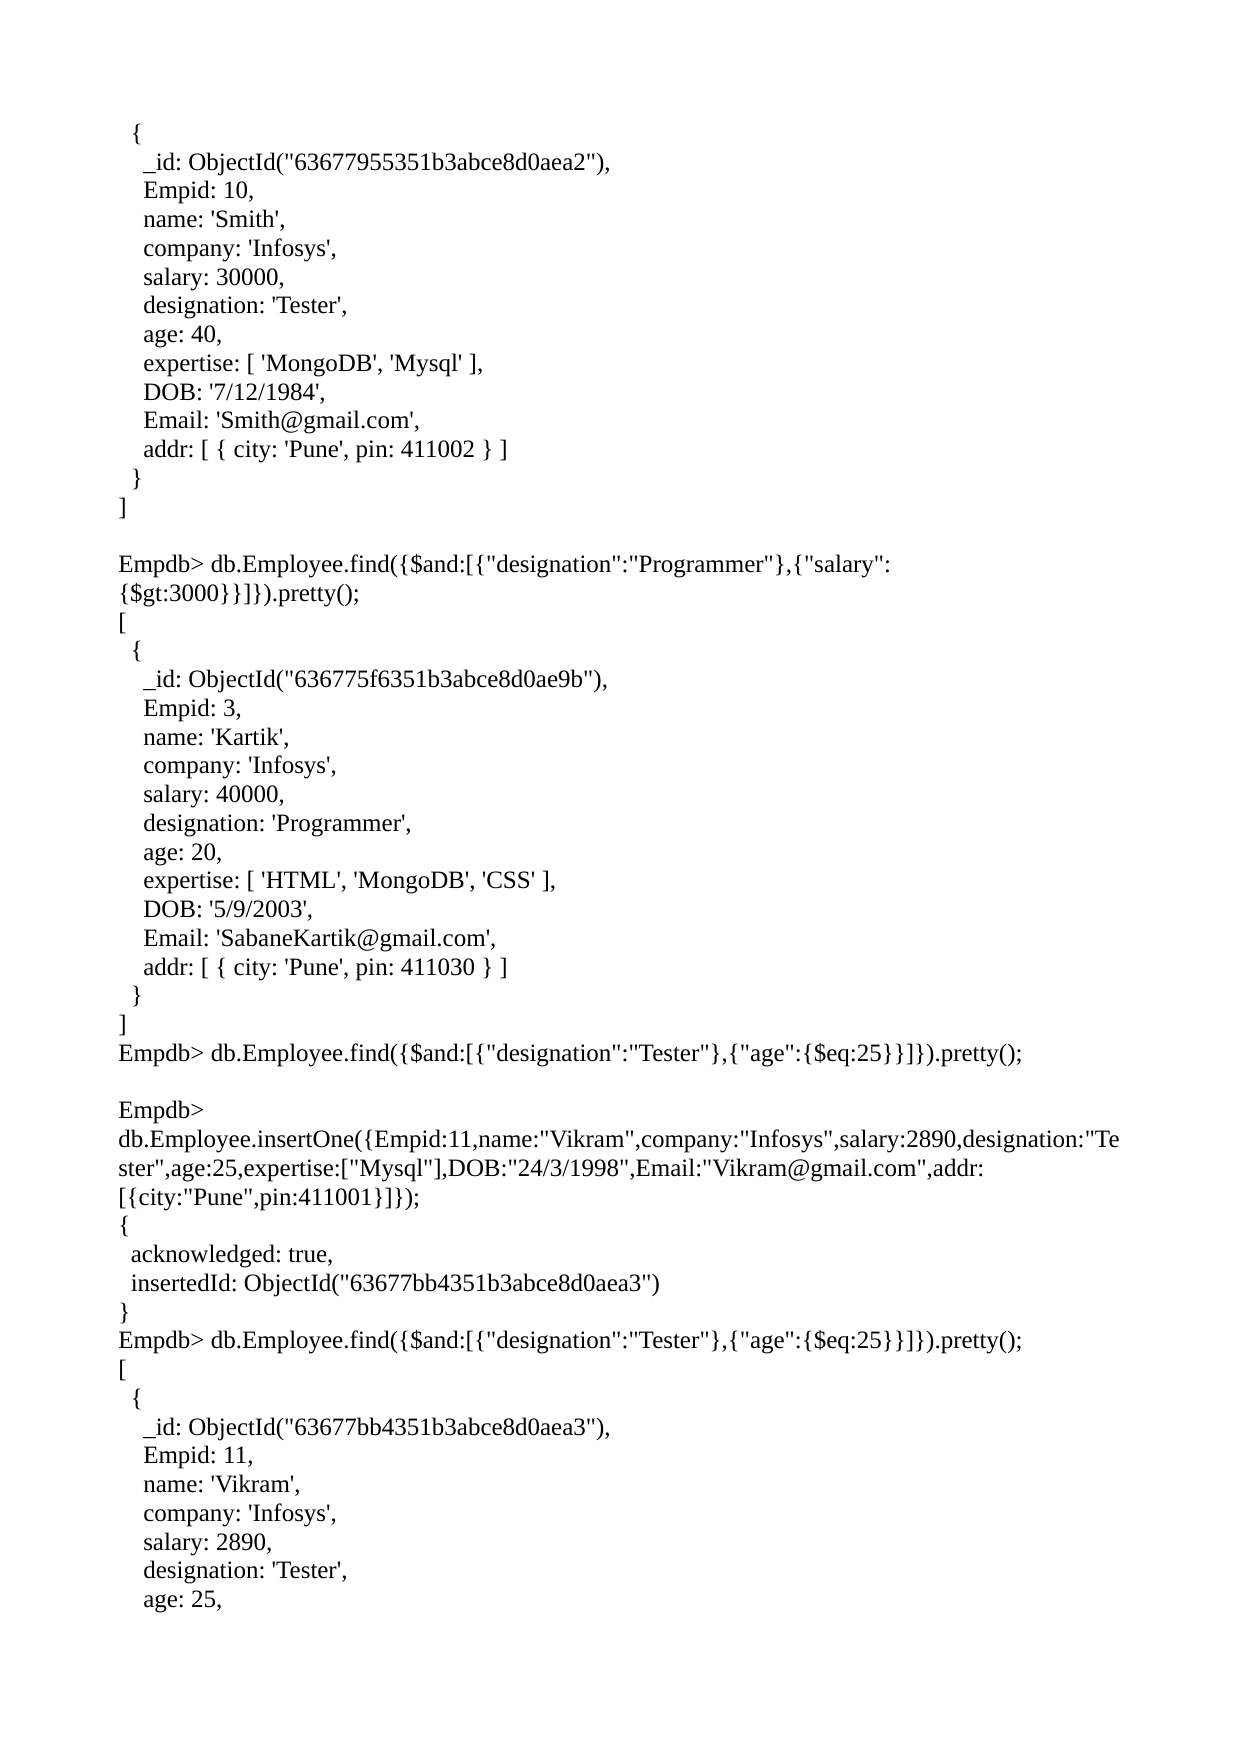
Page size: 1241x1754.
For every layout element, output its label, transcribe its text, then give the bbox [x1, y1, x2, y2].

text [ [118, 607, 1122, 636]
text Empdb> db.Employee.insertOne({Empid:11,name:"Vikram",company:"Infosys",salary:2890,designation:"Tester",age:25,expertise:["Mysql"],DOB:"24/3/1998",Email:"Vikram@gmail.com",addr:[{city:"Pune",pin:411001}]}); [118, 1096, 1122, 1211]
text _id: ObjectId("63677955351b3abce8d0aea2"), [118, 147, 1122, 176]
text designation: 'Tester', [118, 1556, 1122, 1584]
text salary: 2890, [118, 1527, 1122, 1556]
text salary: 40000, [118, 779, 1122, 808]
text designation: 'Tester', [118, 291, 1122, 319]
text Email: 'SabaneKartik@gmail.com', [118, 923, 1122, 952]
text Empdb> db.Employee.find({$and:[{"designation":"Programmer"},{"salary":{$gt:3000}}]}).pretty(); [118, 549, 1122, 607]
text { [118, 1211, 1122, 1239]
text addr: [ { city: 'Pune', pin: 411030 } ] [118, 952, 1122, 981]
text expertise: [ 'HTML', 'MongoDB', 'CSS' ], [118, 866, 1122, 894]
text age: 20, [118, 837, 1122, 866]
text DOB: '7/12/1984', [118, 377, 1122, 406]
text name: 'Smith', [118, 204, 1122, 233]
text DOB: '5/9/2003', [118, 894, 1122, 923]
text salary: 30000, [118, 262, 1122, 291]
text name: 'Vikram', [118, 1469, 1122, 1498]
text addr: [ { city: 'Pune', pin: 411002 } ] [118, 434, 1122, 463]
text Empdb> db.Employee.find({$and:[{"designation":"Tester"},{"age":{$eq:25}}]}).pretty(); [118, 1038, 1122, 1067]
text { [118, 636, 1122, 664]
text acknowledged: true, [118, 1239, 1122, 1268]
text age: 25, [118, 1584, 1122, 1613]
text Empid: 11, [118, 1441, 1122, 1469]
text [ [118, 1354, 1122, 1383]
text Empid: 3, [118, 693, 1122, 722]
text } [118, 981, 1122, 1009]
text } [118, 1297, 1122, 1326]
text designation: 'Programmer', [118, 808, 1122, 837]
text name: 'Kartik', [118, 722, 1122, 751]
text insertedId: ObjectId("63677bb4351b3abce8d0aea3") [118, 1268, 1122, 1297]
text age: 40, [118, 319, 1122, 348]
text ] [118, 1009, 1122, 1038]
text company: 'Infosys', [118, 1498, 1122, 1527]
text Empdb> db.Employee.find({$and:[{"designation":"Tester"},{"age":{$eq:25}}]}).pretty(); [118, 1326, 1122, 1354]
text Email: 'Smith@gmail.com', [118, 406, 1122, 434]
text expertise: [ 'MongoDB', 'Mysql' ], [118, 348, 1122, 377]
text { [118, 1383, 1122, 1412]
text _id: ObjectId("636775f6351b3abce8d0ae9b"), [118, 664, 1122, 693]
text } [118, 463, 1122, 492]
text { [118, 118, 1122, 147]
text company: 'Infosys', [118, 751, 1122, 779]
text _id: ObjectId("63677bb4351b3abce8d0aea3"), [118, 1412, 1122, 1441]
text company: 'Infosys', [118, 233, 1122, 262]
text ] [118, 492, 1122, 521]
text Empid: 10, [118, 176, 1122, 204]
